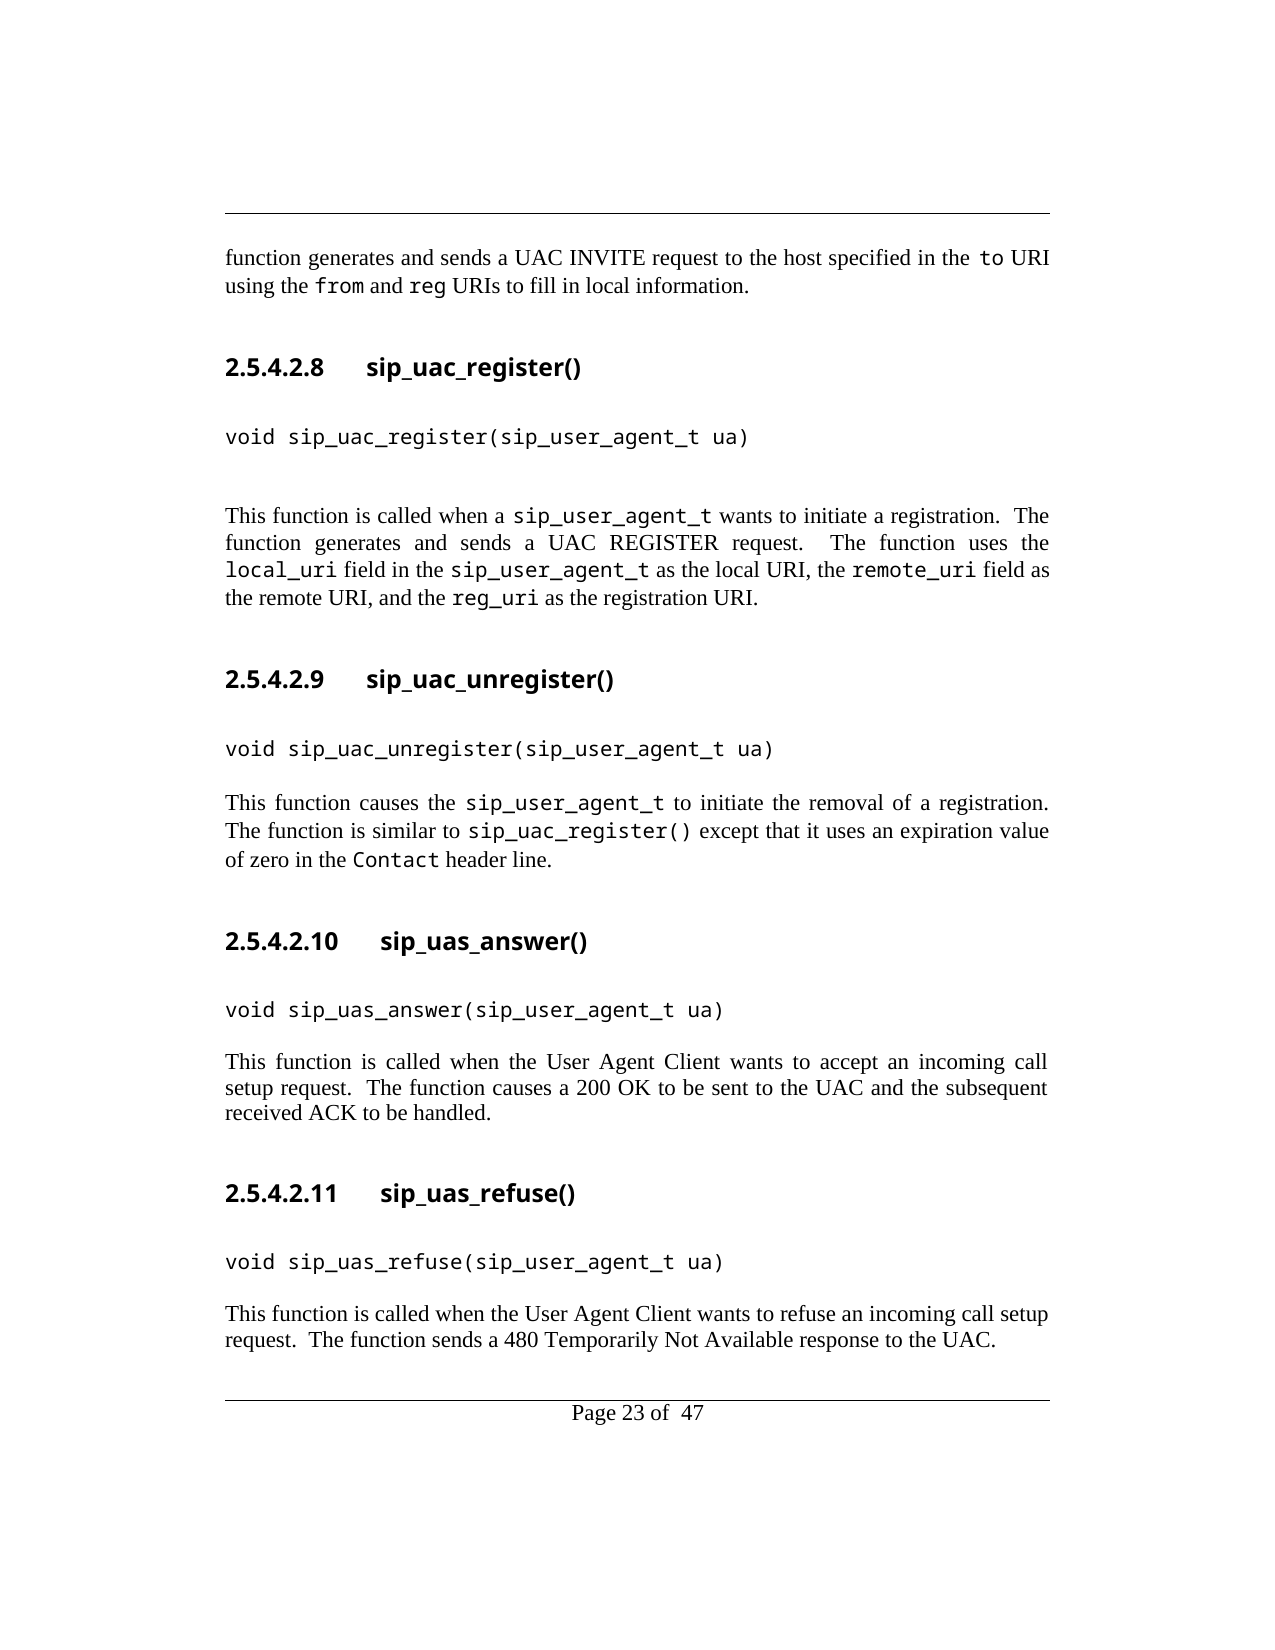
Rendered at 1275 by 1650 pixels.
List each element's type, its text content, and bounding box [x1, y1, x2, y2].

text This function is called when a sip_user_agent_t wants to initiate a registration. The function generates and sends a UAC REGISTER request. The function uses the local_uri field in the sip_user_agent_t as the local URI, the remote_uri field as the remote URI, and the reg_uri as the registration URI. [225, 501, 1050, 612]
subtitle sip_uac_unregister() [225, 662, 1050, 696]
text void sip_uac_register(sip_user_agent_t ua) [225, 422, 1050, 450]
text This function causes the sip_user_agent_t to initiate the removal of a registration. The function is similar to sip_uac_register() except that it uses an expiration value of zero in the Contact header line. [225, 788, 1050, 873]
text void sip_uas_answer(sip_user_agent_t ua) [225, 995, 1050, 1024]
subtitle sip_uas_answer() [225, 924, 1050, 957]
subtitle sip_uac_register() [225, 350, 1050, 384]
text This function is called when the User Agent Client wants to accept an incoming call setup request. The function causes a 200 OK to be sent to the UAC and the subsequent received ACK to be handled. [225, 1049, 1050, 1125]
text function generates and sends a UAC INVITE request to the host specified in the to URI using the from and reg URIs to fill in local information. [225, 243, 1050, 300]
text void sip_uac_unregister(sip_user_agent_t ua) [225, 734, 1050, 762]
text void sip_uas_refuse(sip_user_agent_t ua) [225, 1247, 1050, 1276]
subtitle sip_uas_refuse() [225, 1176, 1050, 1209]
text This function is called when the User Agent Client wants to refuse an incoming call setup request. The function sends a 480 Temporarily Not Available response to the UAC. [225, 1301, 1050, 1352]
